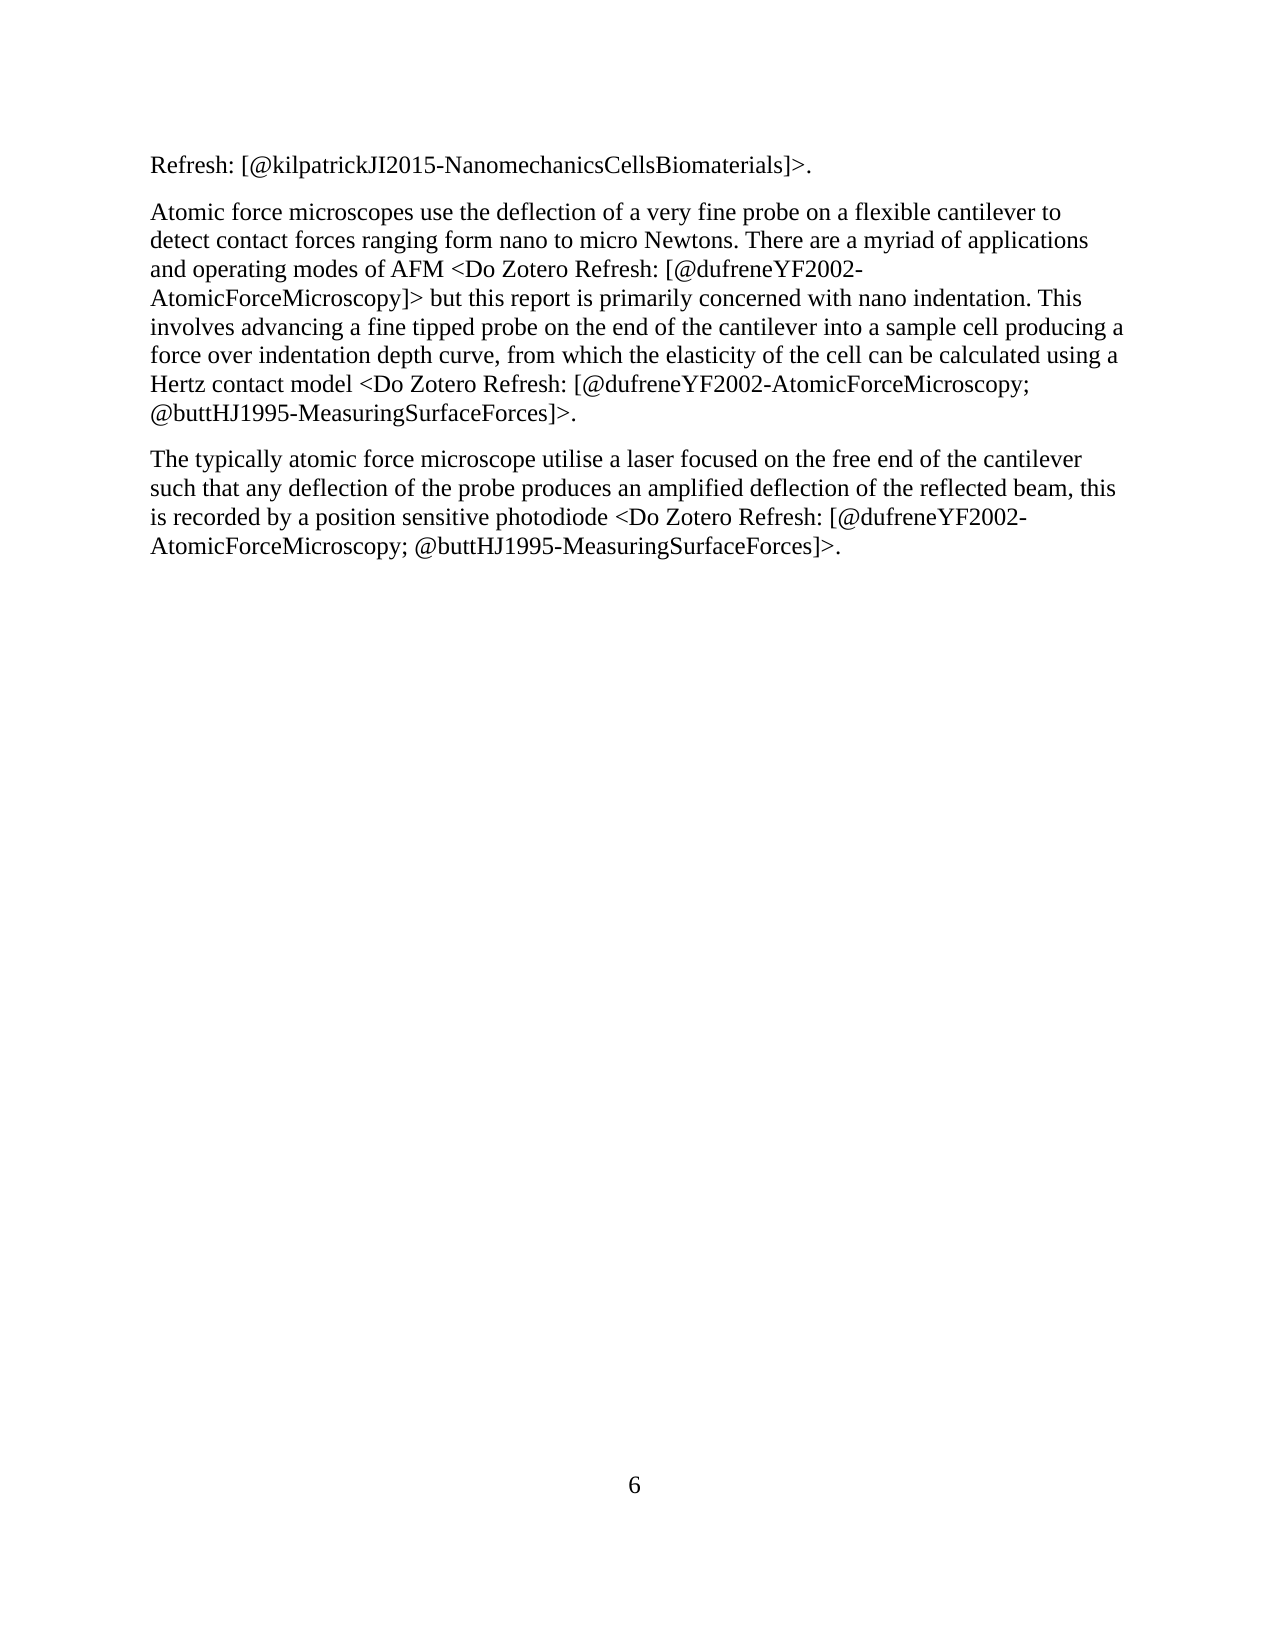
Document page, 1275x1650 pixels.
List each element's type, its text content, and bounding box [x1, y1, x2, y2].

text Refresh: [@kilpatrickJI2015-NanomechanicsCellsBiomaterials]>. [150, 150, 1125, 179]
text The typically atomic force microscope utilise a laser focused on the free end of the cantilever such that any deflection of the probe produces an amplified deflection of the reflected beam, this is recorded by a position sensitive photodiode <Do Zotero Refresh: [@dufreneYF2002-AtomicForceMicroscopy; @buttHJ1995-MeasuringSurfaceForces]>. [150, 444, 1125, 559]
text Atomic force microscopes use the deflection of a very fine probe on a flexible cantilever to detect contact forces ranging form nano to micro Newtons. There are a myriad of applications and operating modes of AFM <Do Zotero Refresh: [@dufreneYF2002-AtomicForceMicroscopy]> but this report is primarily concerned with nano indentation. This involves advancing a fine tipped probe on the end of the cantilever into a sample cell producing a force over indentation depth curve, from which the elasticity of the cell can be calculated using a Hertz contact model <Do Zotero Refresh: [@dufreneYF2002-AtomicForceMicroscopy; @buttHJ1995-MeasuringSurfaceForces]>. [150, 197, 1125, 427]
